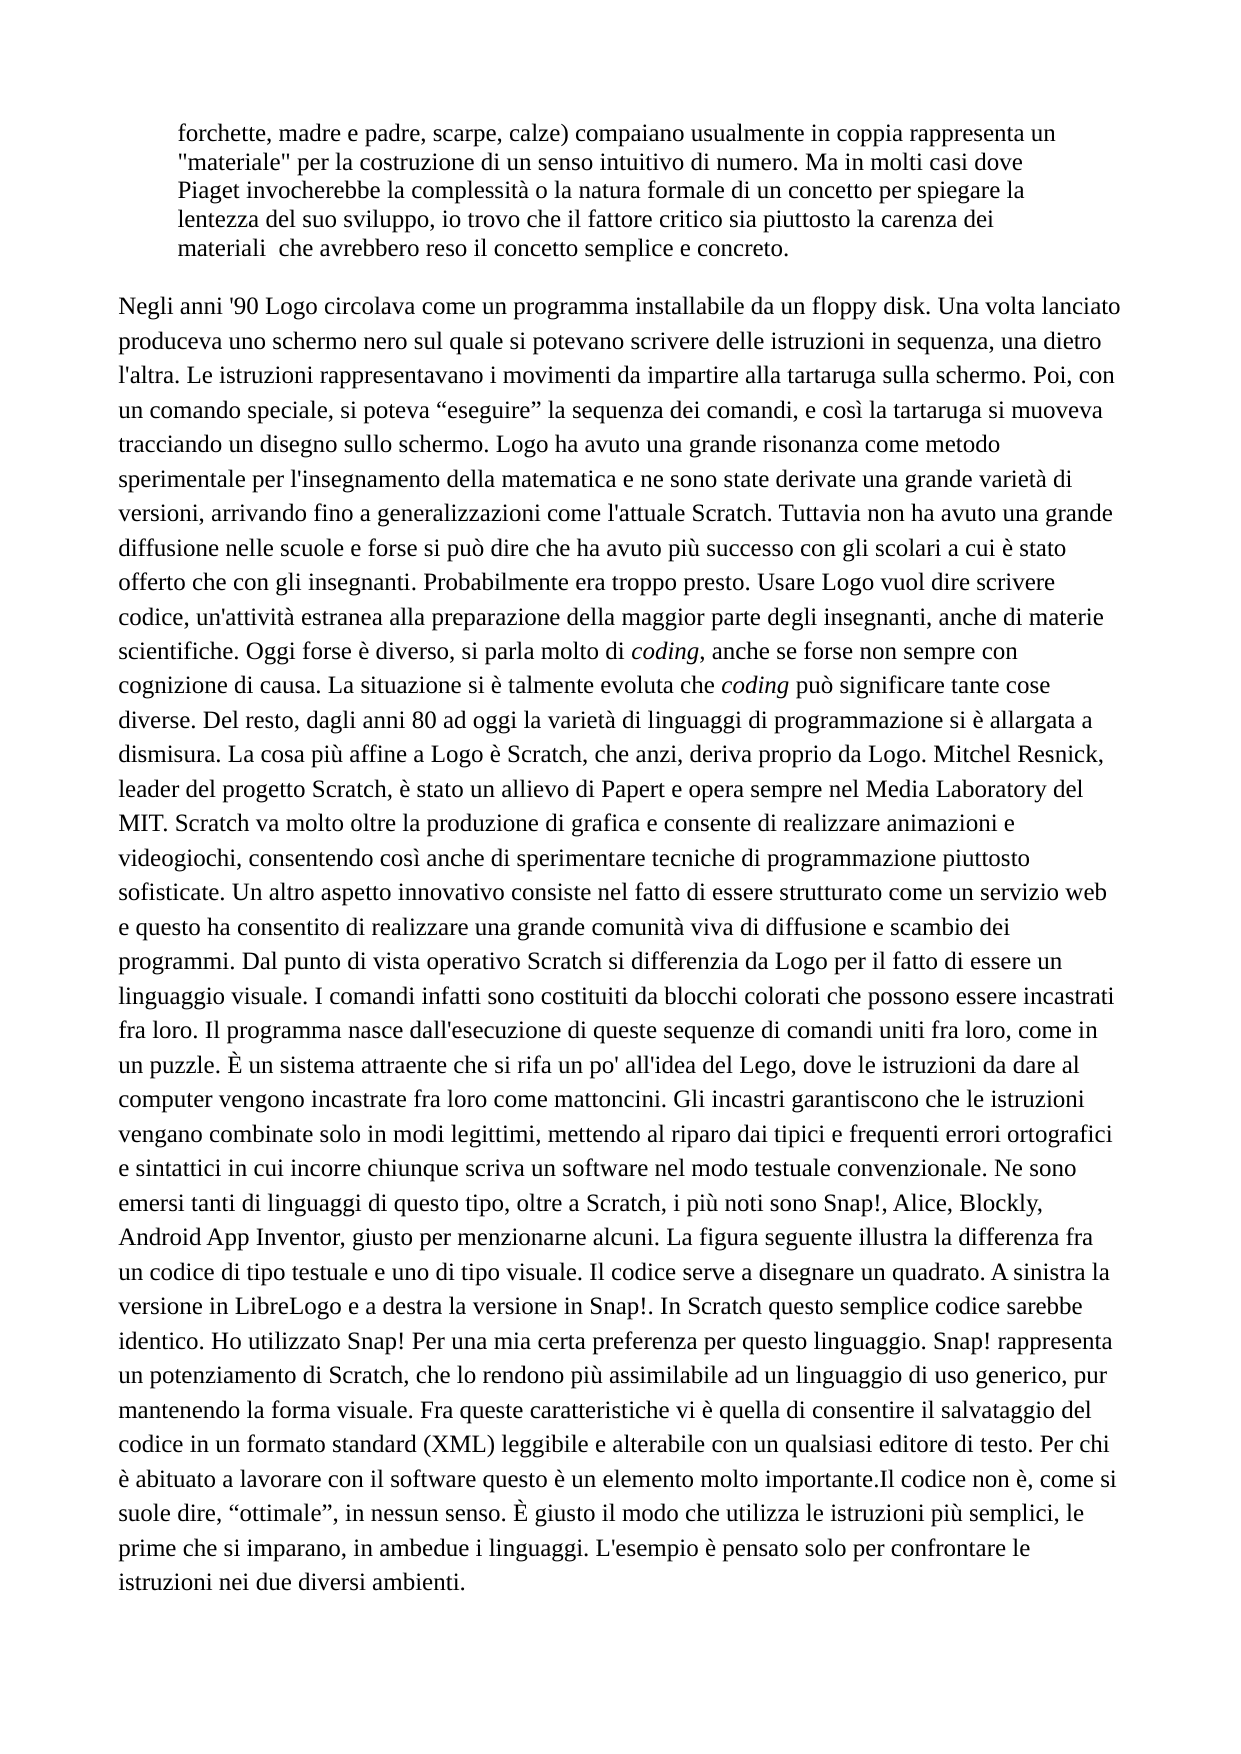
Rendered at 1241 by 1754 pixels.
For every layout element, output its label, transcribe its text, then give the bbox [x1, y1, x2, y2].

text forchette, madre e padre, scarpe, calze) compaiano usualmente in coppia rappresenta un "materiale" per la costruzione di un senso intuitivo di numero. Ma in molti casi dove Piaget invocherebbe la complessità o la natura formale di un concetto per spiegare la lentezza del suo sviluppo, io trovo che il fattore critico sia piuttosto la carenza dei materiali che avrebbero reso il concetto semplice e concreto. [177, 118, 1063, 262]
text Negli anni '90 Logo circolava come un programma installabile da un floppy disk. Una volta lanciato produceva uno schermo nero sul quale si potevano scrivere delle istruzioni in sequenza, una dietro l'altra. Le istruzioni rappresentavano i movimenti da impartire alla tartaruga sulla schermo. Poi, con un comando speciale, si poteva “eseguire” la sequenza dei comandi, e così la tartaruga si muoveva tracciando un disegno sullo schermo. Logo ha avuto una grande risonanza come metodo sperimentale per l'insegnamento della matematica e ne sono state derivate una grande varietà di versioni, arrivando fino a generalizzazioni come l'attuale Scratch. Tuttavia non ha avuto una grande diffusione nelle scuole e forse si può dire che ha avuto più successo con gli scolari a cui è stato offerto che con gli insegnanti. Probabilmente era troppo presto. Usare Logo vuol dire scrivere codice, un'attività estranea alla preparazione della maggior parte degli insegnanti, anche di materie scientifiche. Oggi forse è diverso, si parla molto di coding, anche se forse non sempre con cognizione di causa. La situazione si è talmente evoluta che coding può significare tante cose diverse. Del resto, dagli anni 80 ad oggi la varietà di linguaggi di programmazione si è allargata a dismisura. La cosa più affine a Logo è Scratch, che anzi, deriva proprio da Logo. Mitchel Resnick, leader del progetto Scratch, è stato un allievo di Papert e opera sempre nel Media Laboratory del MIT. Scratch va molto oltre la produzione di grafica e consente di realizzare animazioni e videogiochi, consentendo così anche di sperimentare tecniche di programmazione piuttosto sofisticate. Un altro aspetto innovativo consiste nel fatto di essere strutturato come un servizio web e questo ha consentito di realizzare una grande comunità viva di diffusione e scambio dei programmi. Dal punto di vista operativo Scratch si differenzia da Logo per il fatto di essere un linguaggio visuale. I comandi infatti sono costituiti da blocchi colorati che possono essere incastrati fra loro. Il programma nasce dall'esecuzione di queste sequenze di comandi uniti fra loro, come in un puzzle. È un sistema attraente che si rifa un po' all'idea del Lego, dove le istruzioni da dare al computer vengono incastrate fra loro come mattoncini. Gli incastri garantiscono che le istruzioni vengano combinate solo in modi legittimi, mettendo al riparo dai tipici e frequenti errori ortografici e sintattici in cui incorre chiunque scriva un software nel modo testuale convenzionale. Ne sono emersi tanti di linguaggi di questo tipo, oltre a Scratch, i più noti sono Snap!, Alice, Blockly, Android App Inventor, giusto per menzionarne alcuni. La figura seguente illustra la differenza fra un codice di tipo testuale e uno di tipo visuale. Il codice serve a disegnare un quadrato. A sinistra la versione in LibreLogo e a destra la versione in Snap!. In Scratch questo semplice codice sarebbe identico. Ho utilizzato Snap! Per una mia certa preferenza per questo linguaggio. Snap! rappresenta un potenziamento di Scratch, che lo rendono più assimilabile ad un linguaggio di uso generico, pur mantenendo la forma visuale. Fra queste caratteristiche vi è quella di consentire il salvataggio del codice in un formato standard (XML) leggibile e alterabile con un qualsiasi editore di testo. Per chi è abituato a lavorare con il software questo è un elemento molto importante.Il codice non è, come si suole dire, “ottimale”, in nessun senso. È giusto il modo che utilizza le istruzioni più semplici, le prime che si imparano, in ambedue i linguaggi. L'esempio è pensato solo per confrontare le istruzioni nei due diversi ambienti. [118, 291, 1122, 1596]
